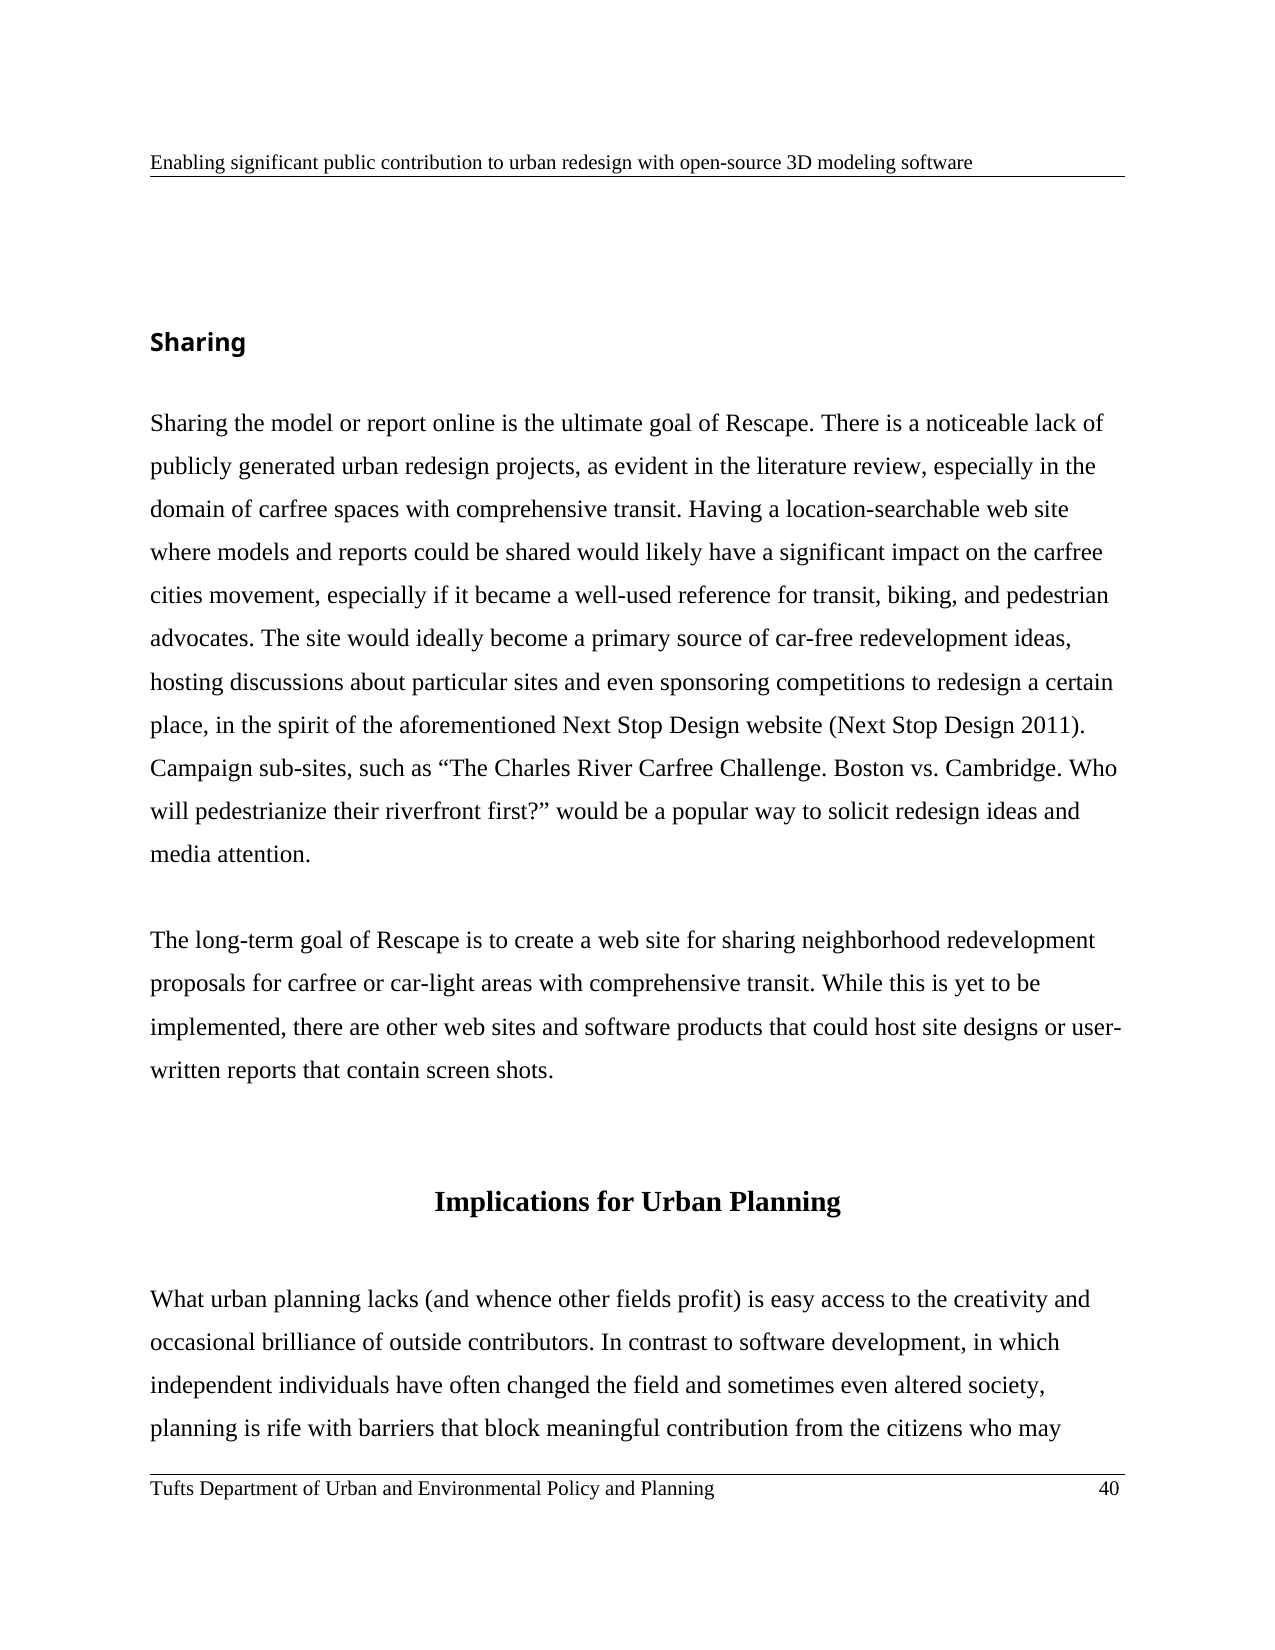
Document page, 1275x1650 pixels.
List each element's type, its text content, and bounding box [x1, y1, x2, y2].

subtitle Sharing [150, 324, 1125, 358]
subtitle Implications for Urban Planning [150, 1184, 1125, 1218]
text What urban planning lacks (and whence other fields profit) is easy access to the creativity and occasional brilliance of outside contributors. In contrast to software development, in which independent individuals have often changed the field and sometimes even altered society, planning is rife with barriers that block meaningful contribution from the citizens who may [150, 1284, 1125, 1442]
text Sharing the model or report online is the ultimate goal of Rescape. There is a noticeable lack of publicly generated urban redesign projects, as evident in the literature review, especially in the domain of carfree spaces with comprehensive transit. Having a location-searchable web site where models and reports could be shared would likely have a significant impact on the carfree cities movement, especially if it became a well-used reference for transit, biking, and pedestrian advocates. The site would ideally become a primary source of car-free redevelopment ideas, hosting discussions about particular sites and even sponsoring competitions to redesign a certain place, in the spirit of the aforementioned Next Stop Design website (Next Stop Design 2011). Campaign sub-sites, such as “The Charles River Carfree Challenge. Boston vs. Cambridge. Who will pedestrianize their riverfront first?” would be a popular way to solicit redesign ideas and media attention. [150, 408, 1125, 868]
text The long-term goal of Rescape is to create a web site for sharing neighborhood redevelopment proposals for carfree or car-light areas with comprehensive transit. While this is yet to be implemented, there are other web sites and software products that could host site designs or user-written reports that contain screen shots. [150, 925, 1125, 1083]
